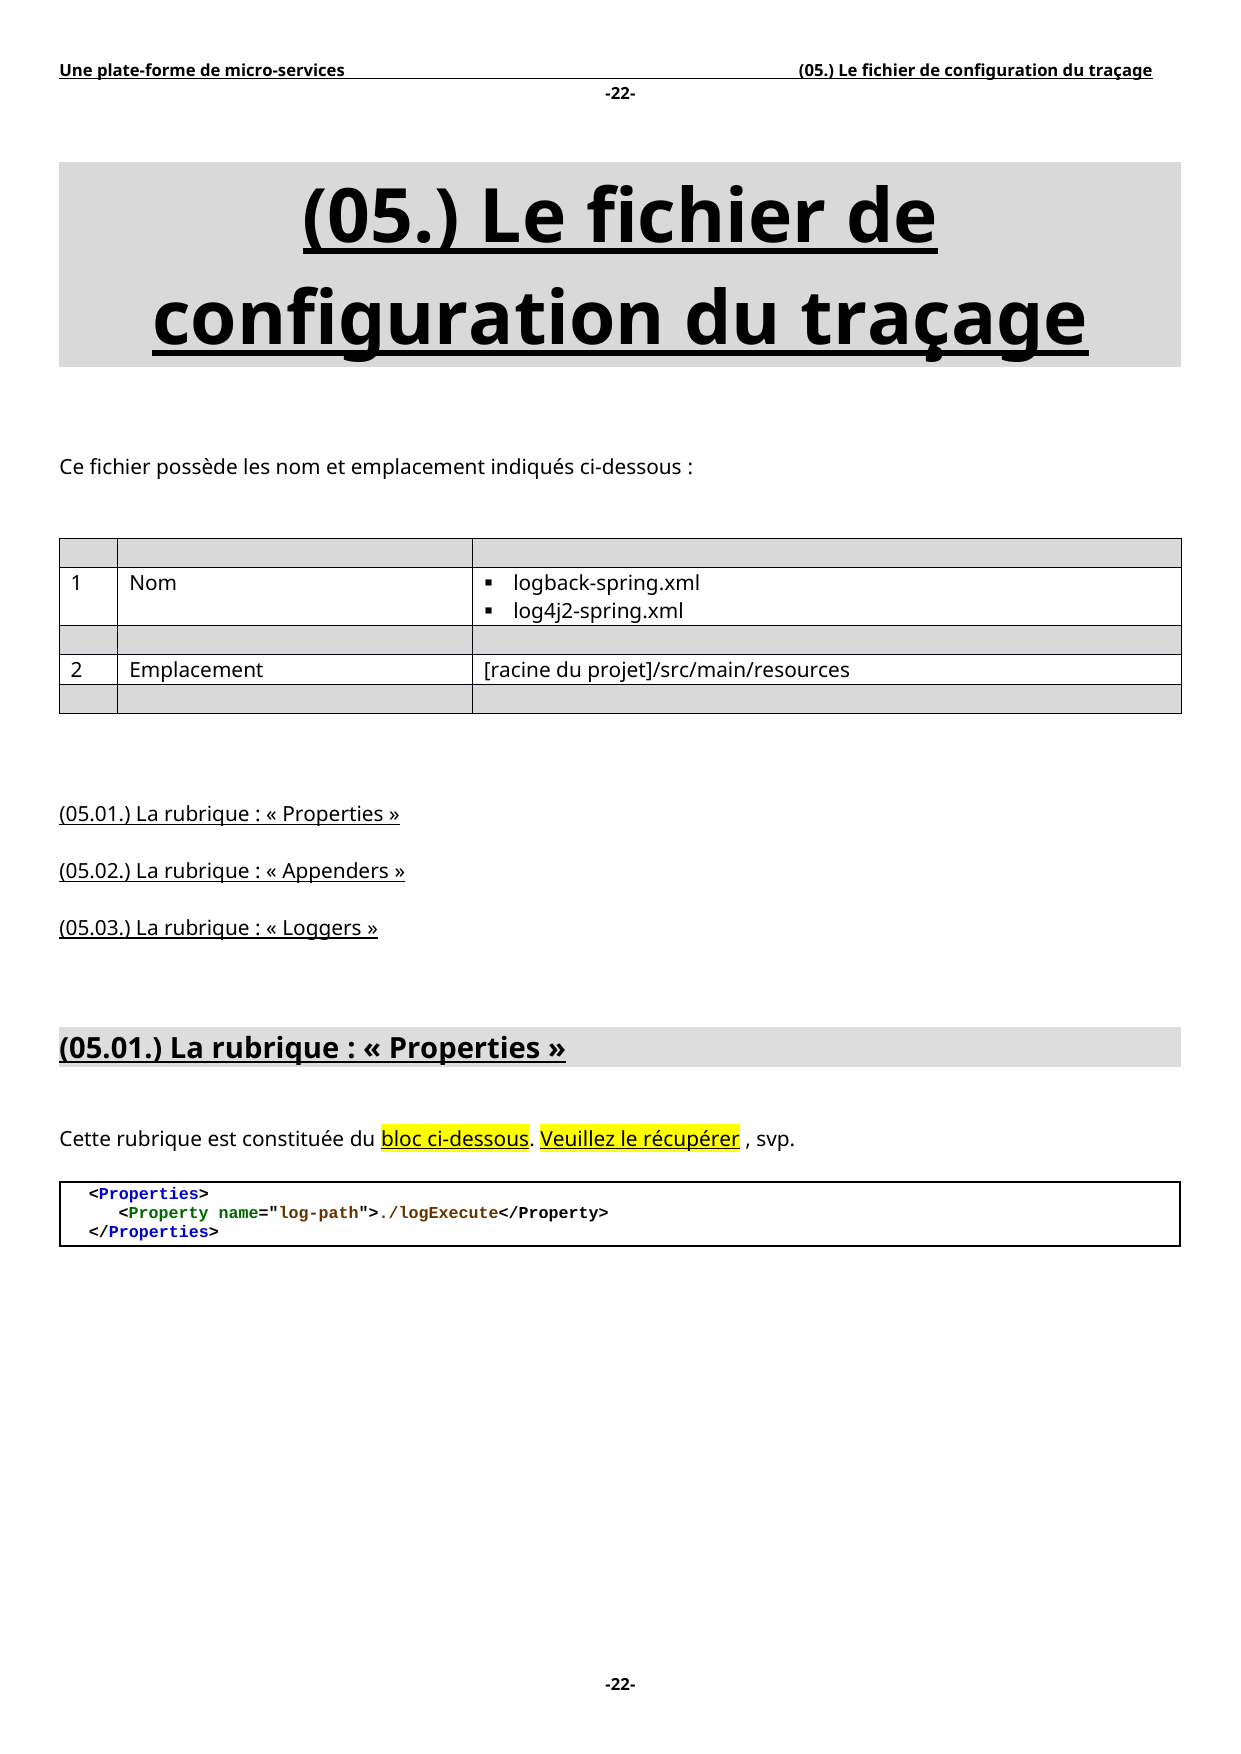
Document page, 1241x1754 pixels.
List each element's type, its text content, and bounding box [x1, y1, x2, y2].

table_header [473, 539, 1181, 567]
table_cell [60, 626, 117, 654]
table_cell [60, 685, 117, 713]
text <Properties> [61, 1183, 1179, 1199]
table_header [118, 539, 472, 567]
text Ce fichier possède les nom et emplacement indiqués ci-dessous : [59, 452, 1181, 481]
table_cell Nom [118, 568, 472, 625]
table_cell [118, 685, 472, 713]
text (05.01.) La rubrique : « Properties » [59, 799, 1181, 828]
text (05.01.) La rubrique : « Properties » [59, 1027, 1181, 1067]
table_cell 1 [60, 568, 117, 625]
table_cell [racine du projet]/src/main/resources [473, 655, 1181, 684]
table_cell Emplacement [118, 655, 472, 684]
table_cell [118, 626, 472, 654]
table_cell logback-spring.xml log4j2-spring.xml [473, 568, 1181, 625]
text </Properties> [61, 1218, 1179, 1245]
text (05.) Le fichier de configuration du traçage [59, 162, 1181, 367]
text (05.03.) La rubrique : « Loggers » [59, 913, 1181, 942]
table_cell [473, 685, 1181, 713]
table_cell 2 [60, 655, 117, 684]
text <Property name="log-path">./logExecute</Property> [61, 1199, 1179, 1218]
table_header [60, 539, 117, 567]
text Cette rubrique est constituée du bloc ci-dessous. Veuillez le récupérer , svp. [59, 1124, 1181, 1152]
table_cell [473, 626, 1181, 654]
text (05.02.) La rubrique : « Appenders » [59, 856, 1181, 885]
